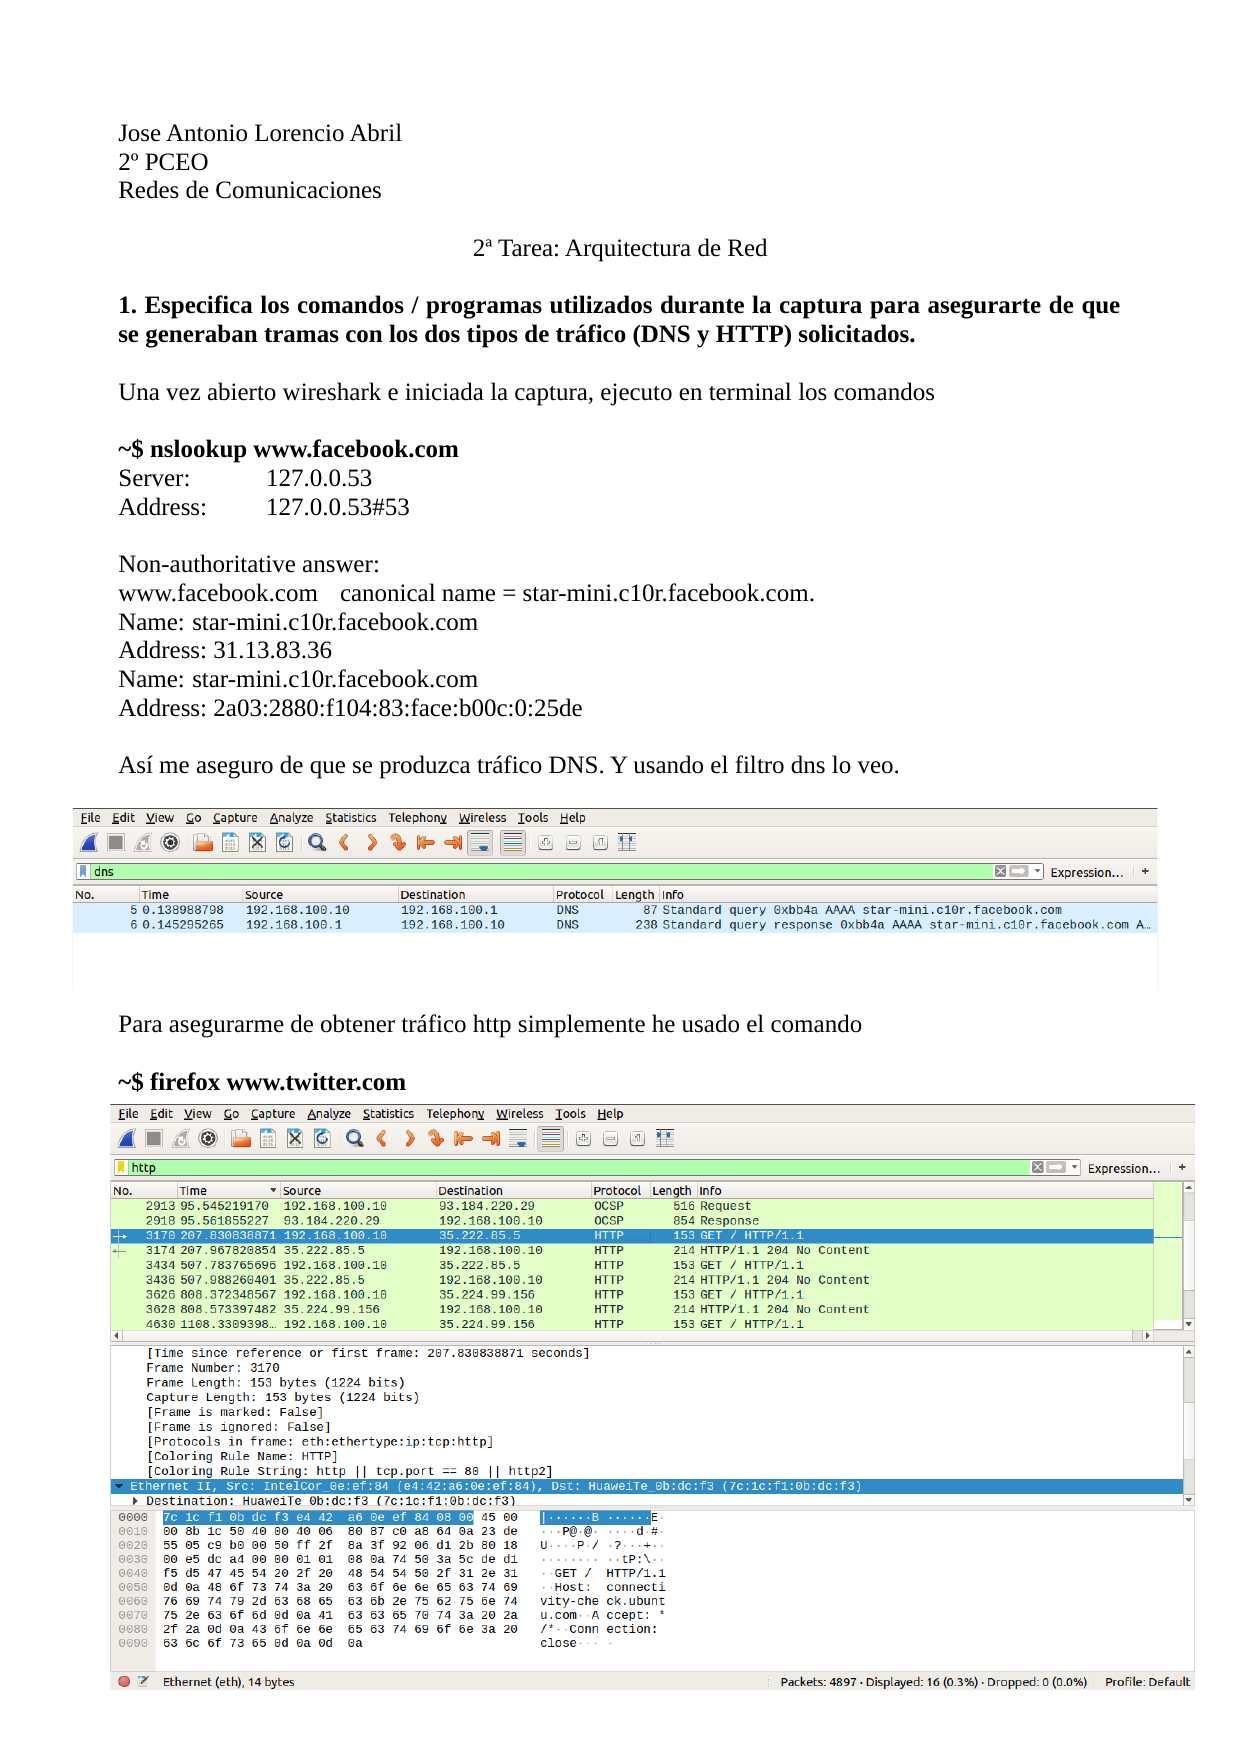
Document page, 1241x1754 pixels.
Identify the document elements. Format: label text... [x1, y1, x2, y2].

text Name: star-mini.c10r.facebook.com [118, 607, 1122, 636]
text ~$ firefox www.twitter.com [118, 1067, 1122, 1096]
text Para asegurarme de obtener tráfico http simplemente he usado el comando [118, 1009, 1122, 1038]
text Address: 2a03:2880:f104:83:face:b00c:0:25de [118, 693, 1122, 722]
text Server: 127.0.0.53 [118, 463, 1122, 492]
text 2ª Tarea: Arquitectura de Red [118, 233, 1122, 262]
text Redes de Comunicaciones [118, 176, 1122, 204]
text Address: 127.0.0.53#53 [118, 492, 1122, 521]
text Una vez abierto wireshark e iniciada la captura, ejecuto en terminal los comandos [118, 377, 1122, 406]
text www.facebook.com canonical name = star-mini.c10r.facebook.com. [118, 578, 1122, 607]
picture [110, 1104, 1195, 1690]
text Jose Antonio Lorencio Abril [118, 118, 1122, 147]
picture [72, 808, 1158, 989]
text Address: 31.13.83.36 [118, 636, 1122, 664]
text ~$ nslookup www.facebook.com [118, 434, 1122, 463]
text 1. Especifica los comandos / programas utilizados durante la captura para asegurarte de que se generaban tramas con los dos tipos de tráfico (DNS y HTTP) solicitados. [118, 291, 1122, 348]
text Non-authoritative answer: [118, 549, 1122, 578]
text Name: star-mini.c10r.facebook.com [118, 664, 1122, 693]
text 2º PCEO [118, 147, 1122, 176]
text Así me aseguro de que se produzca tráfico DNS. Y usando el filtro dns lo veo. [118, 751, 1122, 779]
